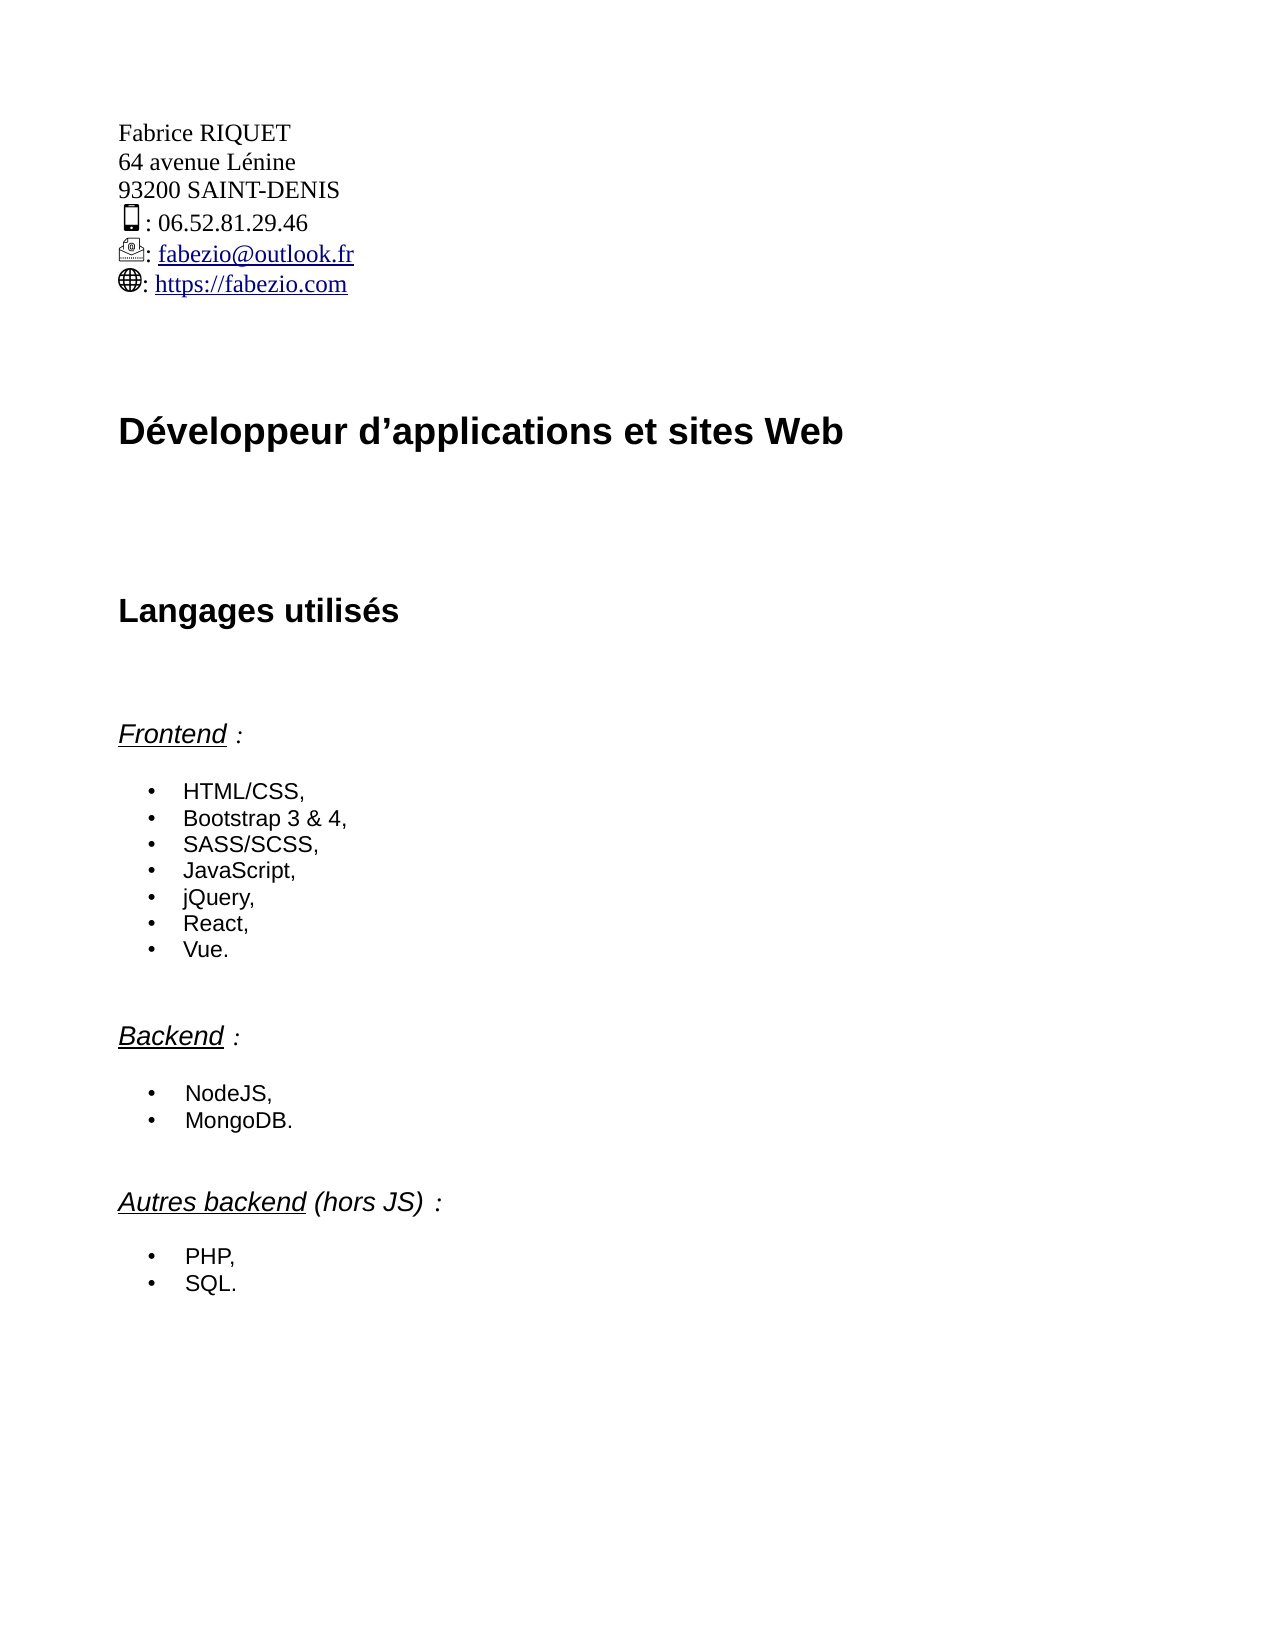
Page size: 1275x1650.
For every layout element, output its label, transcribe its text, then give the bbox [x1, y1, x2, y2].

list MongoDB. [148, 1107, 1157, 1133]
subtitle Langages utilisés [118, 591, 1157, 629]
picture [118, 204, 145, 231]
list SASS/SCSS, [148, 831, 1157, 857]
list NodeJS, [148, 1080, 1157, 1107]
text : https://fabezio.com [118, 268, 1157, 297]
list PHP, [148, 1243, 1157, 1269]
text 93200 SAINT-DENIS [118, 176, 1157, 204]
text Fabrice RIQUET [118, 118, 1157, 147]
list React, [148, 910, 1157, 936]
list jQuery, [148, 884, 1157, 910]
subtitle Développeur d’applications et sites Web [118, 409, 1157, 452]
text : fabezio@outlook.fr [118, 236, 1157, 268]
picture [118, 268, 142, 292]
list Bootstrap 3 & 4, [148, 804, 1157, 831]
picture [118, 236, 145, 263]
text : 06.52.81.29.46 [118, 204, 1157, 236]
list HTML/CSS, [148, 778, 1157, 804]
text 64 avenue Lénine [118, 147, 1157, 176]
list Vue. [148, 936, 1157, 963]
list JavaScript, [148, 857, 1157, 884]
text Frontend : [118, 718, 1157, 749]
text Backend : [118, 1020, 1157, 1051]
text Autres backend (hors JS) : [118, 1186, 1157, 1217]
list SQL. [148, 1269, 1157, 1296]
